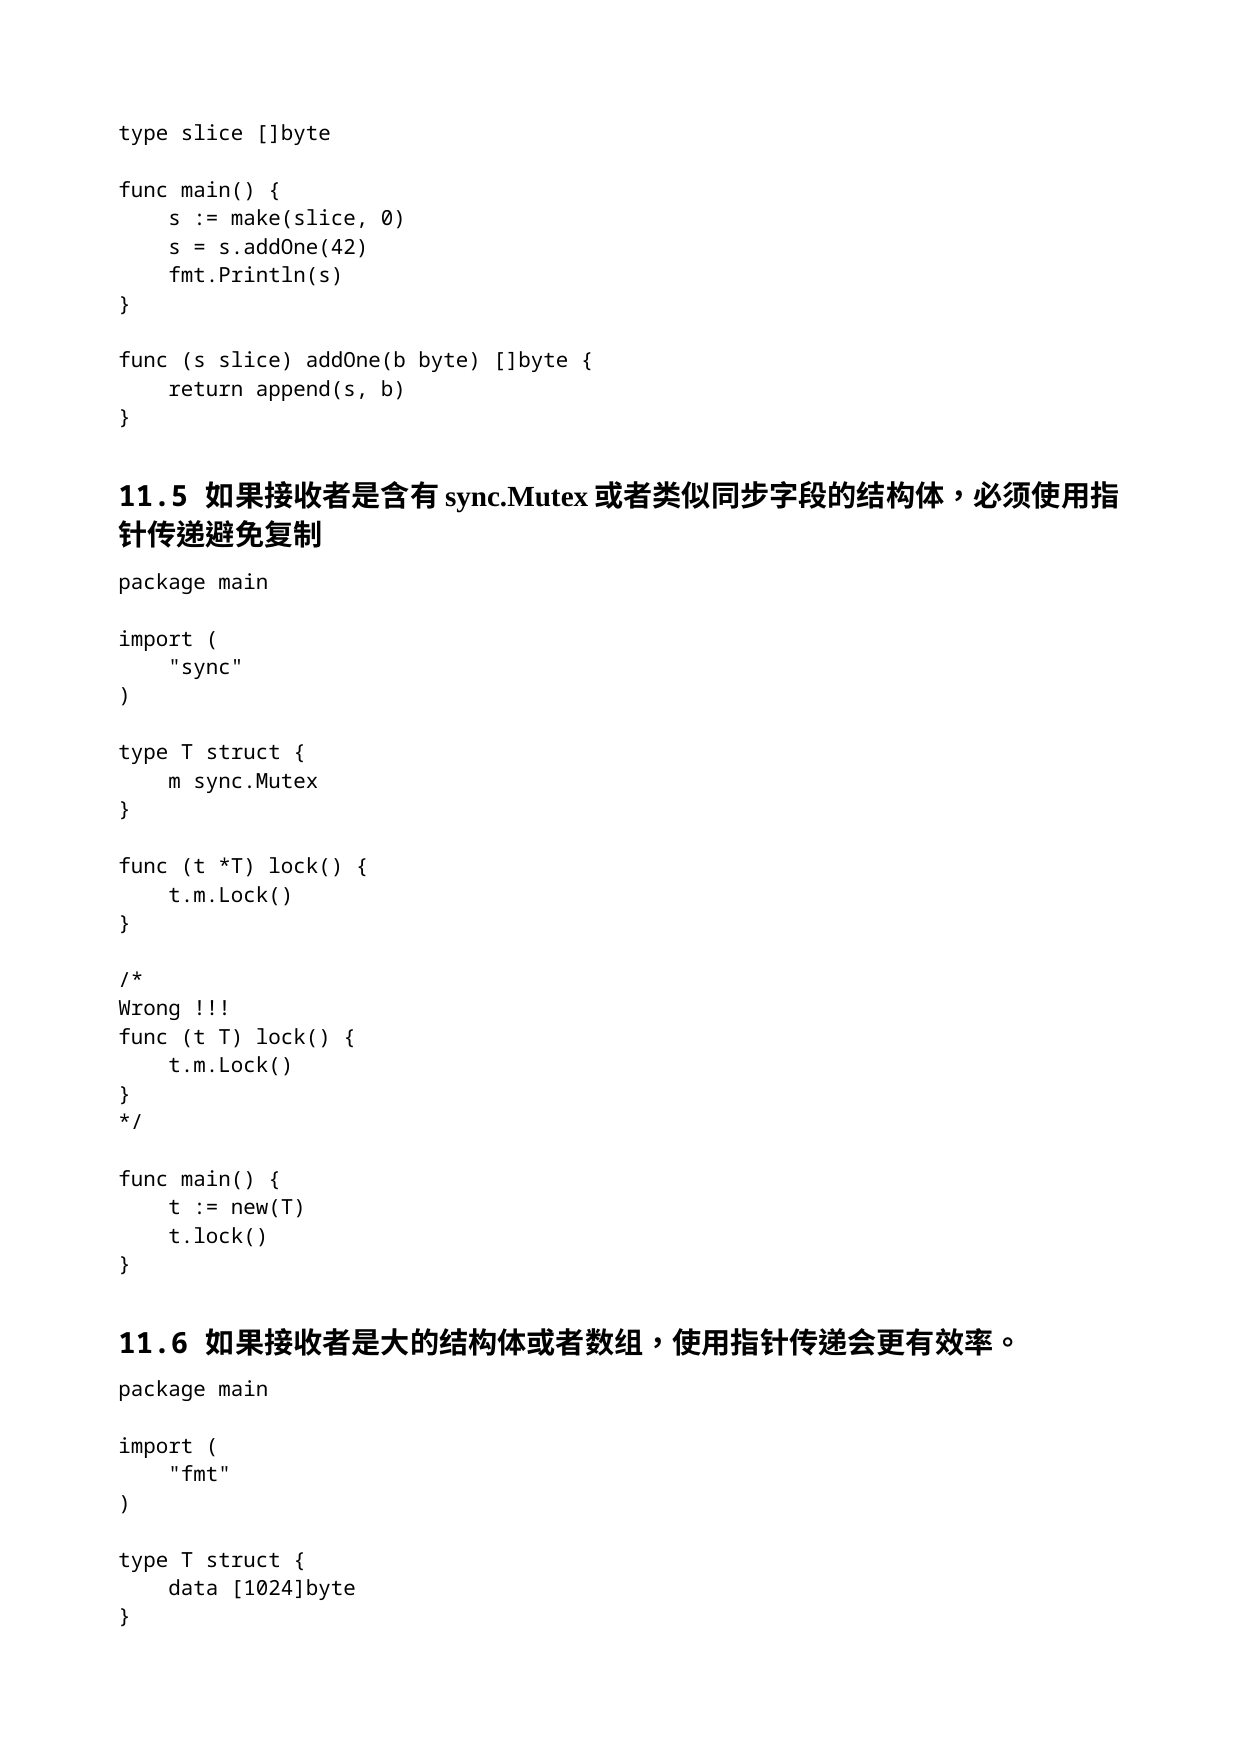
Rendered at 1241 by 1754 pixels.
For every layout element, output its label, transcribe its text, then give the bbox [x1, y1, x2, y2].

text "fmt" [118, 1459, 1122, 1488]
text fmt.Println(s) [118, 260, 1122, 289]
text import ( [118, 1431, 1122, 1459]
text t.lock() [118, 1221, 1122, 1249]
text package main [118, 1374, 1122, 1402]
text package main [118, 567, 1122, 595]
text /* [118, 965, 1122, 993]
text type slice []byte [118, 118, 1122, 147]
text } [118, 1249, 1122, 1278]
text Wrong !!! [118, 993, 1122, 1022]
text t := new(T) [118, 1192, 1122, 1221]
text ) [118, 681, 1122, 709]
text */ [118, 1107, 1122, 1136]
subtitle 11.5 如果接收者是含有sync.Mutex或者类似同步字段的结构体，必须使用指针传递避免复制 [118, 475, 1122, 554]
text t.m.Lock() [118, 1050, 1122, 1079]
text m sync.Mutex [118, 766, 1122, 794]
subtitle 11.6 如果接收者是大的结构体或者数组，使用指针传递会更有效率。 [118, 1322, 1122, 1362]
text func (t *T) lock() { [118, 851, 1122, 880]
text ) [118, 1488, 1122, 1516]
text func main() { [118, 1164, 1122, 1192]
text s = s.addOne(42) [118, 232, 1122, 260]
text func main() { [118, 175, 1122, 203]
text data [1024]byte [118, 1573, 1122, 1602]
text t.m.Lock() [118, 880, 1122, 908]
text } [118, 908, 1122, 937]
text } [118, 794, 1122, 823]
text s := make(slice, 0) [118, 203, 1122, 232]
text import ( [118, 624, 1122, 652]
text func (s slice) addOne(b byte) []byte { [118, 346, 1122, 374]
text type T struct { [118, 1545, 1122, 1573]
text "sync" [118, 652, 1122, 681]
text } [118, 1602, 1122, 1630]
text type T struct { [118, 737, 1122, 766]
text } [118, 402, 1122, 431]
text } [118, 289, 1122, 317]
text func (t T) lock() { [118, 1022, 1122, 1050]
text return append(s, b) [118, 374, 1122, 402]
text } [118, 1079, 1122, 1107]
